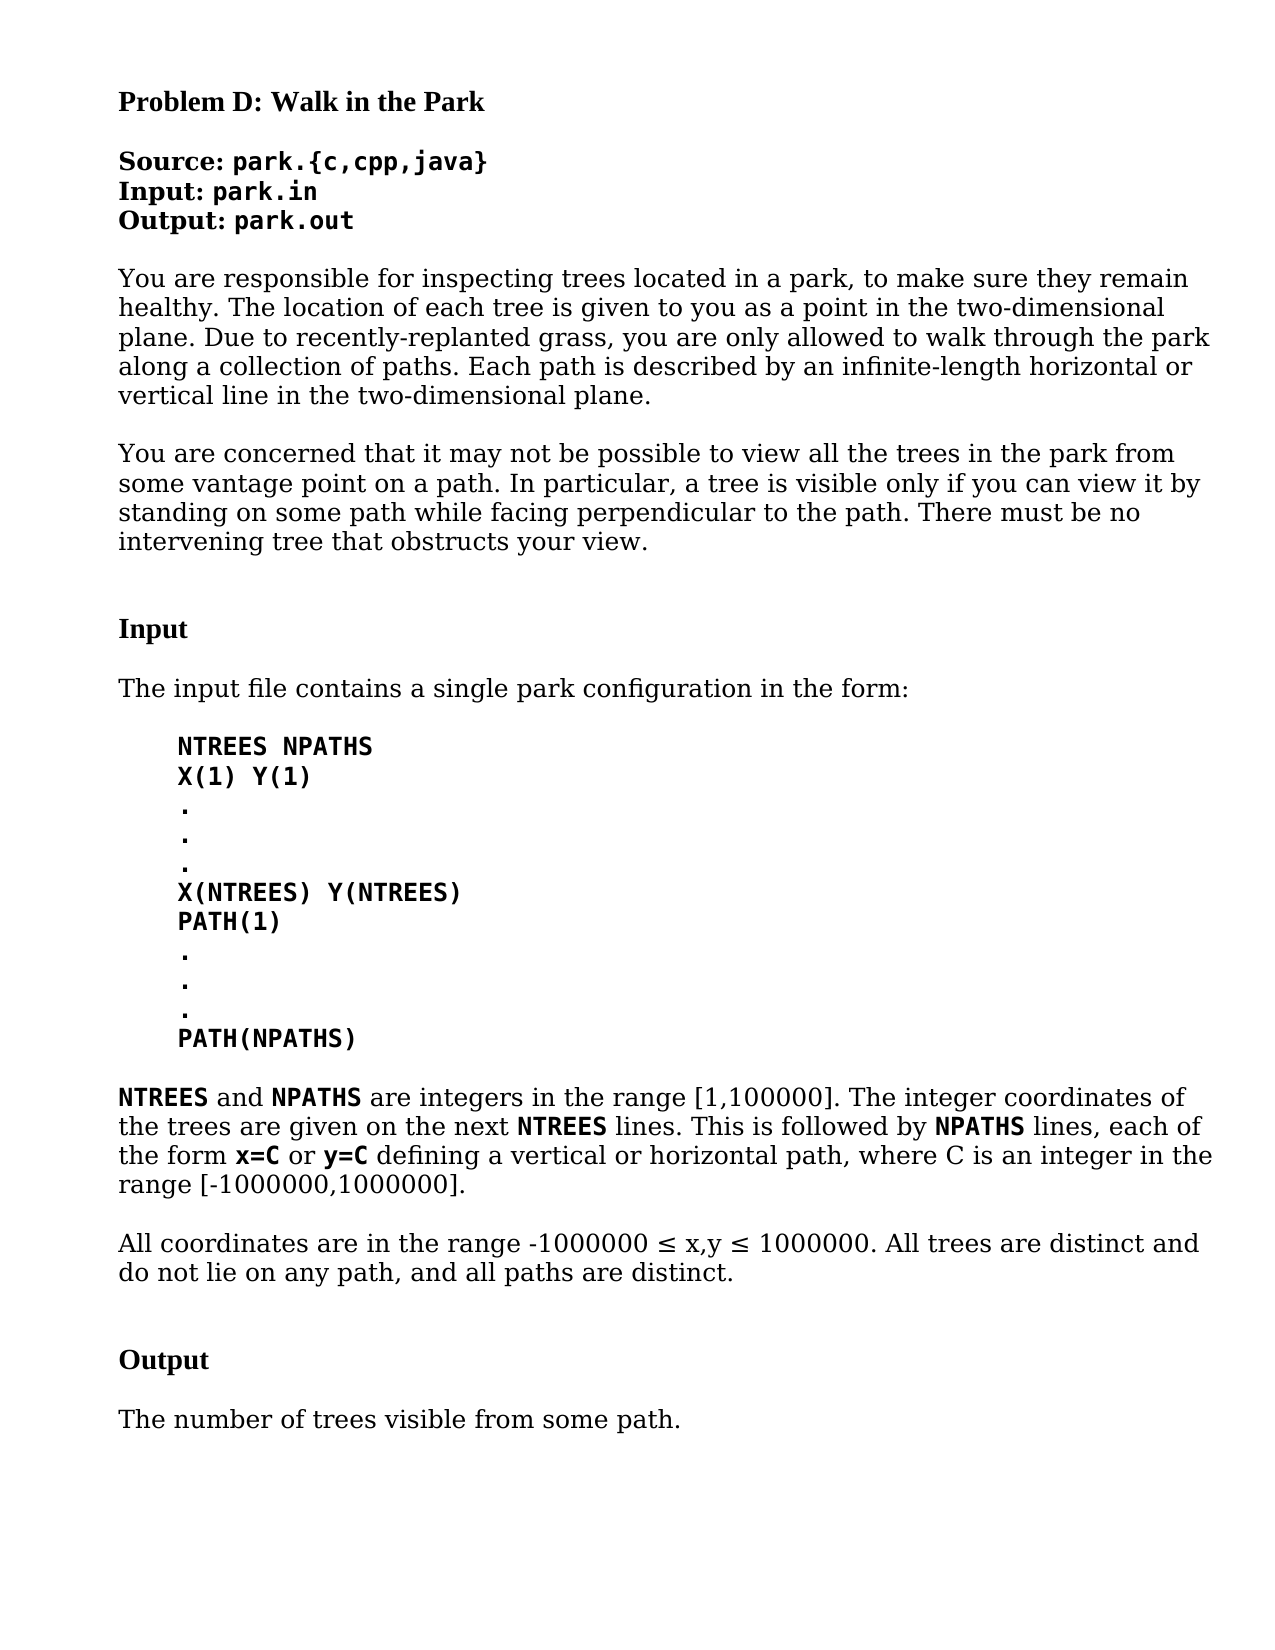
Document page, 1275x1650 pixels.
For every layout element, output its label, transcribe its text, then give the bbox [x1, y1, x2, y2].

text PATH(1) [177, 907, 1157, 937]
text Source: park.{c,cpp,java} [118, 147, 1216, 176]
text . [177, 966, 1157, 995]
text The number of trees visible from some path. [118, 1405, 1216, 1434]
text All coordinates are in the range -1000000 ≤ x,y ≤ 1000000. All trees are distinct and do not lie on any path, and all paths are distinct. [118, 1229, 1216, 1287]
text NTREES and NPATHS are integers in the range [1,100000]. The integer coordinates of the trees are given on the next NTREES lines. This is followed by NPATHS lines, each of the form x=C or y=C defining a vertical or horizontal path, where C is an integer in the range [-1000000,1000000]. [118, 1083, 1216, 1199]
text . [177, 791, 1157, 820]
text You are concerned that it may not be possible to view all the trees in the park from some vantage point on a path. In particular, a tree is visible only if you can view it by standing on some path while facing perpendicular to the path. There must be no intervening tree that obstructs your view. [118, 440, 1216, 556]
text Input: park.in [118, 176, 1216, 206]
text X(NTREES) Y(NTREES) [177, 878, 1157, 907]
subtitle Output [118, 1342, 1216, 1375]
text PATH(NPATHS) [177, 1024, 1157, 1053]
text . [177, 820, 1157, 849]
text NTREES NPATHS [177, 732, 1157, 762]
text X(1) Y(1) [177, 762, 1157, 791]
subtitle Input [118, 611, 1216, 644]
text You are responsible for inspecting trees located in a park, to make sure they remain healthy. The location of each tree is given to you as a point in the two-dimensional plane. Due to recently-replanted grass, you are only allowed to walk through the park along a collection of paths. Each path is described by an infinite-length horizontal or vertical line in the two-dimensional plane. [118, 264, 1216, 410]
subtitle Problem D: Walk in the Park [118, 84, 1216, 118]
text . [177, 849, 1157, 878]
text Output: park.out [118, 206, 1216, 235]
text The input file contains a single park configuration in the form: [118, 674, 1216, 703]
text . [177, 995, 1157, 1024]
text . [177, 937, 1157, 966]
